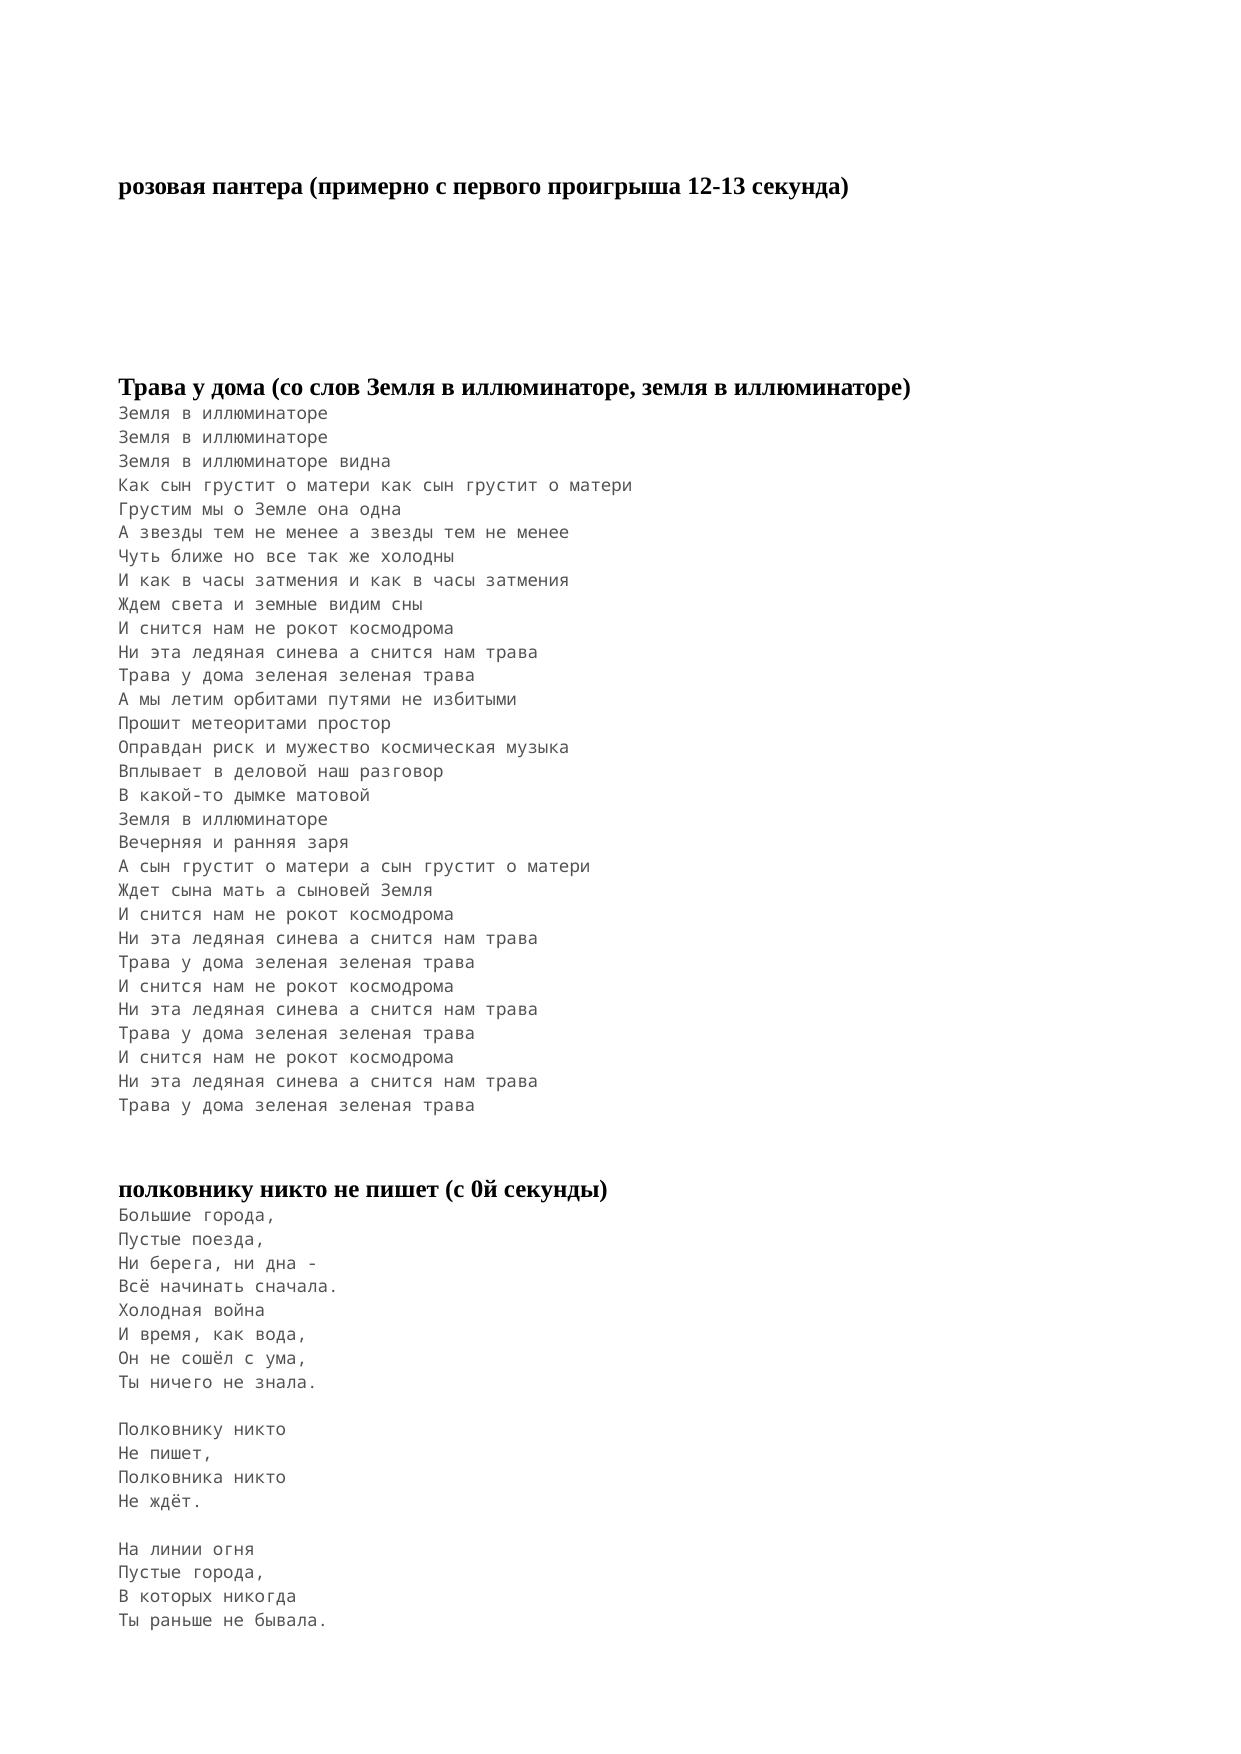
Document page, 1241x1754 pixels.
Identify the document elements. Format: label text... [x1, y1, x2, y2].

text Трава у дома зеленая зеленая трава [118, 663, 1122, 687]
text Чуть ближе но все так же холодны [118, 544, 1122, 568]
text Вечерняя и ранняя заря [118, 830, 1122, 854]
text Прошит метеоритами простор [118, 711, 1122, 735]
text Ни берега, ни дна - [118, 1250, 1122, 1274]
text Ждет сына мать а сыновей Земля [118, 878, 1122, 902]
text И снится нам не рокот космодрома [118, 1045, 1122, 1069]
text Грустим мы о Земле она одна [118, 496, 1122, 520]
text Не ждёт. [118, 1489, 1122, 1512]
text Полковнику никто [118, 1417, 1122, 1441]
text Полковника никто [118, 1465, 1122, 1489]
text Он не сошёл с ума, [118, 1346, 1122, 1369]
text Всё начинать сначала. [118, 1274, 1122, 1298]
text Пустые города, [118, 1560, 1122, 1584]
text Ты ничего не знала. [118, 1369, 1122, 1393]
text Большие города, [118, 1203, 1122, 1226]
text И время, как вода, [118, 1322, 1122, 1346]
text Земля в иллюминаторе [118, 401, 1122, 424]
text Ждем света и земные видим сны [118, 592, 1122, 615]
text розовая пантера (примерно с первого проигрыша 12-13 секунда) [118, 171, 1122, 199]
text Ни эта ледяная синева а снится нам трава [118, 926, 1122, 949]
text В которых никогда [118, 1584, 1122, 1608]
text Трава у дома зеленая зеленая трава [118, 1092, 1122, 1116]
text Земля в иллюминаторе видна [118, 448, 1122, 472]
text Пустые поезда, [118, 1226, 1122, 1250]
text Как сын грустит о матери как сын грустит о матери [118, 472, 1122, 496]
text На линии огня [118, 1536, 1122, 1560]
text Ни эта ледяная синева а снится нам трава [118, 997, 1122, 1021]
text Трава у дома зеленая зеленая трава [118, 949, 1122, 973]
text И снится нам не рокот космодрома [118, 902, 1122, 926]
text Ни эта ледяная синева а снится нам трава [118, 1069, 1122, 1092]
text Вплывает в деловой наш разговор [118, 758, 1122, 782]
text И снится нам не рокот космодрома [118, 615, 1122, 639]
text А звезды тем не менее а звезды тем не менее [118, 520, 1122, 544]
text полковнику никто не пишет (с 0й секунды) [118, 1174, 1122, 1203]
text Холодная война [118, 1298, 1122, 1322]
text Оправдан риск и мужество космическая музыка [118, 735, 1122, 758]
text Ни эта ледяная синева а снится нам трава [118, 639, 1122, 663]
text Земля в иллюминаторе [118, 806, 1122, 830]
text Трава у дома (со слов Земля в иллюминаторе, земля в иллюминаторе) [118, 372, 1122, 401]
text Ты раньше не бывала. [118, 1608, 1122, 1632]
text В какой-то дымке матовой [118, 782, 1122, 806]
text Земля в иллюминаторе [118, 424, 1122, 448]
text Трава у дома зеленая зеленая трава [118, 1021, 1122, 1045]
text И как в часы затмения и как в часы затмения [118, 568, 1122, 592]
text Не пишет, [118, 1441, 1122, 1465]
text А сын грустит о матери а сын грустит о матери [118, 854, 1122, 878]
text А мы летим орбитами путями не избитыми [118, 687, 1122, 711]
text И снится нам не рокот космодрома [118, 973, 1122, 997]
